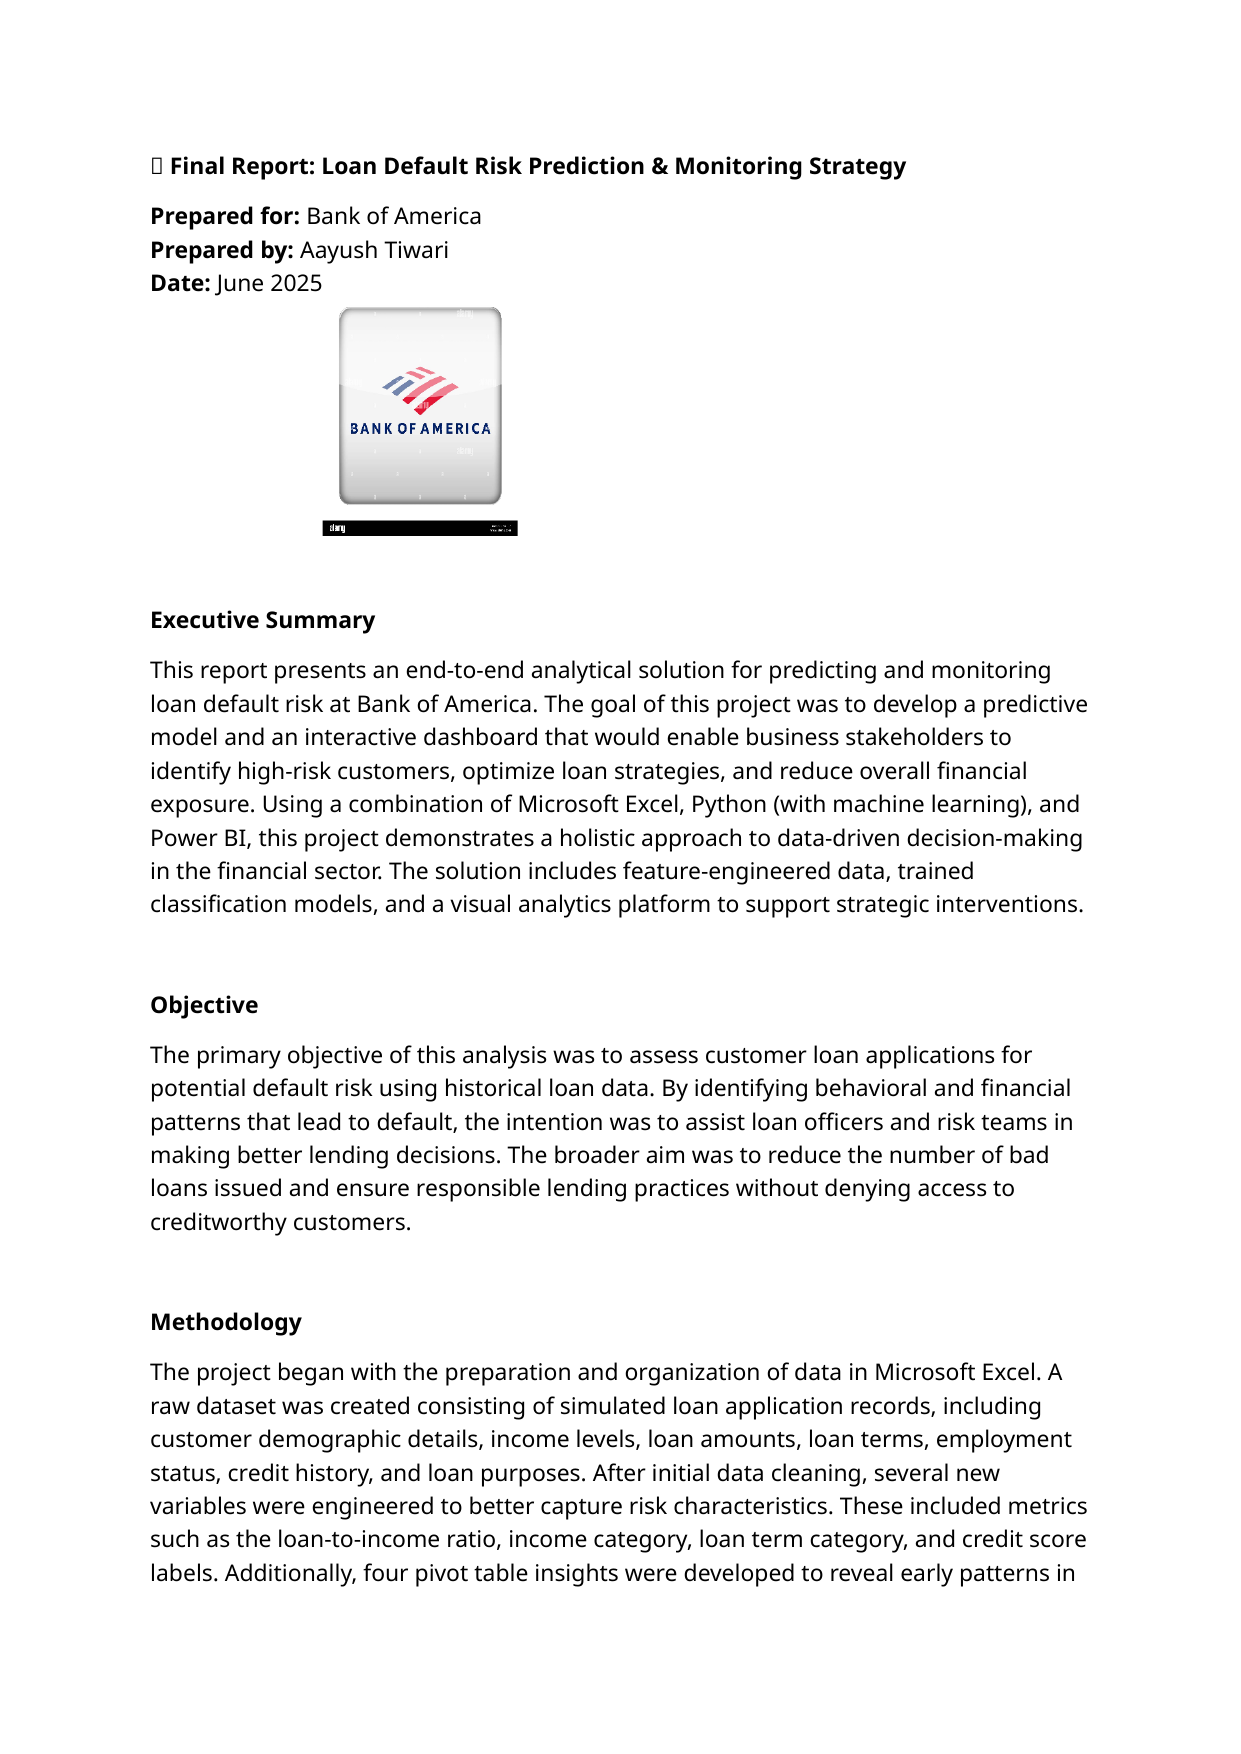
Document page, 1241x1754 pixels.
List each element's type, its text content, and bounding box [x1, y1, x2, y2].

text Executive Summary [150, 604, 1090, 635]
text Methodology [150, 1306, 1090, 1337]
text The project began with the preparation and organization of data in Microsoft Excel. A raw dataset was created consisting of simulated loan application records, including customer demographic details, income levels, loan amounts, loan terms, employment status, credit history, and loan purposes. After initial data cleaning, several new variables were engineered to better capture risk characteristics. These included metrics such as the loan-to-income ratio, income category, loan term category, and credit score labels. Additionally, four pivot table insights were developed to reveal early patterns in [150, 1356, 1090, 1588]
text The primary objective of this analysis was to assess customer loan applications for potential default risk using historical loan data. By identifying behavioral and financial patterns that lead to default, the intention was to assist loan officers and risk teams in making better lending decisions. The broader aim was to reduce the number of bad loans issued and ensure responsible lending practices without denying access to creditworthy customers. [150, 1039, 1090, 1237]
text Prepared for: Bank of America Prepared by: Aayush Tiwari Date: June 2025 [150, 200, 1090, 535]
text 📄 Final Report: Loan Default Risk Prediction & Monitoring Strategy [150, 150, 1090, 181]
text This report presents an end-to-end analytical solution for predicting and monitoring loan default risk at Bank of America. The goal of this project was to develop a predictive model and an interactive dashboard that would enable business stakeholders to identify high-risk customers, optimize loan strategies, and reduce overall financial exposure. Using a combination of Microsoft Excel, Python (with machine learning), and Power BI, this project demonstrates a holistic approach to data-driven decision-making in the financial sector. The solution includes feature-engineered data, trained classification models, and a visual analytics platform to support strategic interventions. [150, 654, 1090, 919]
text Objective [150, 988, 1090, 1020]
